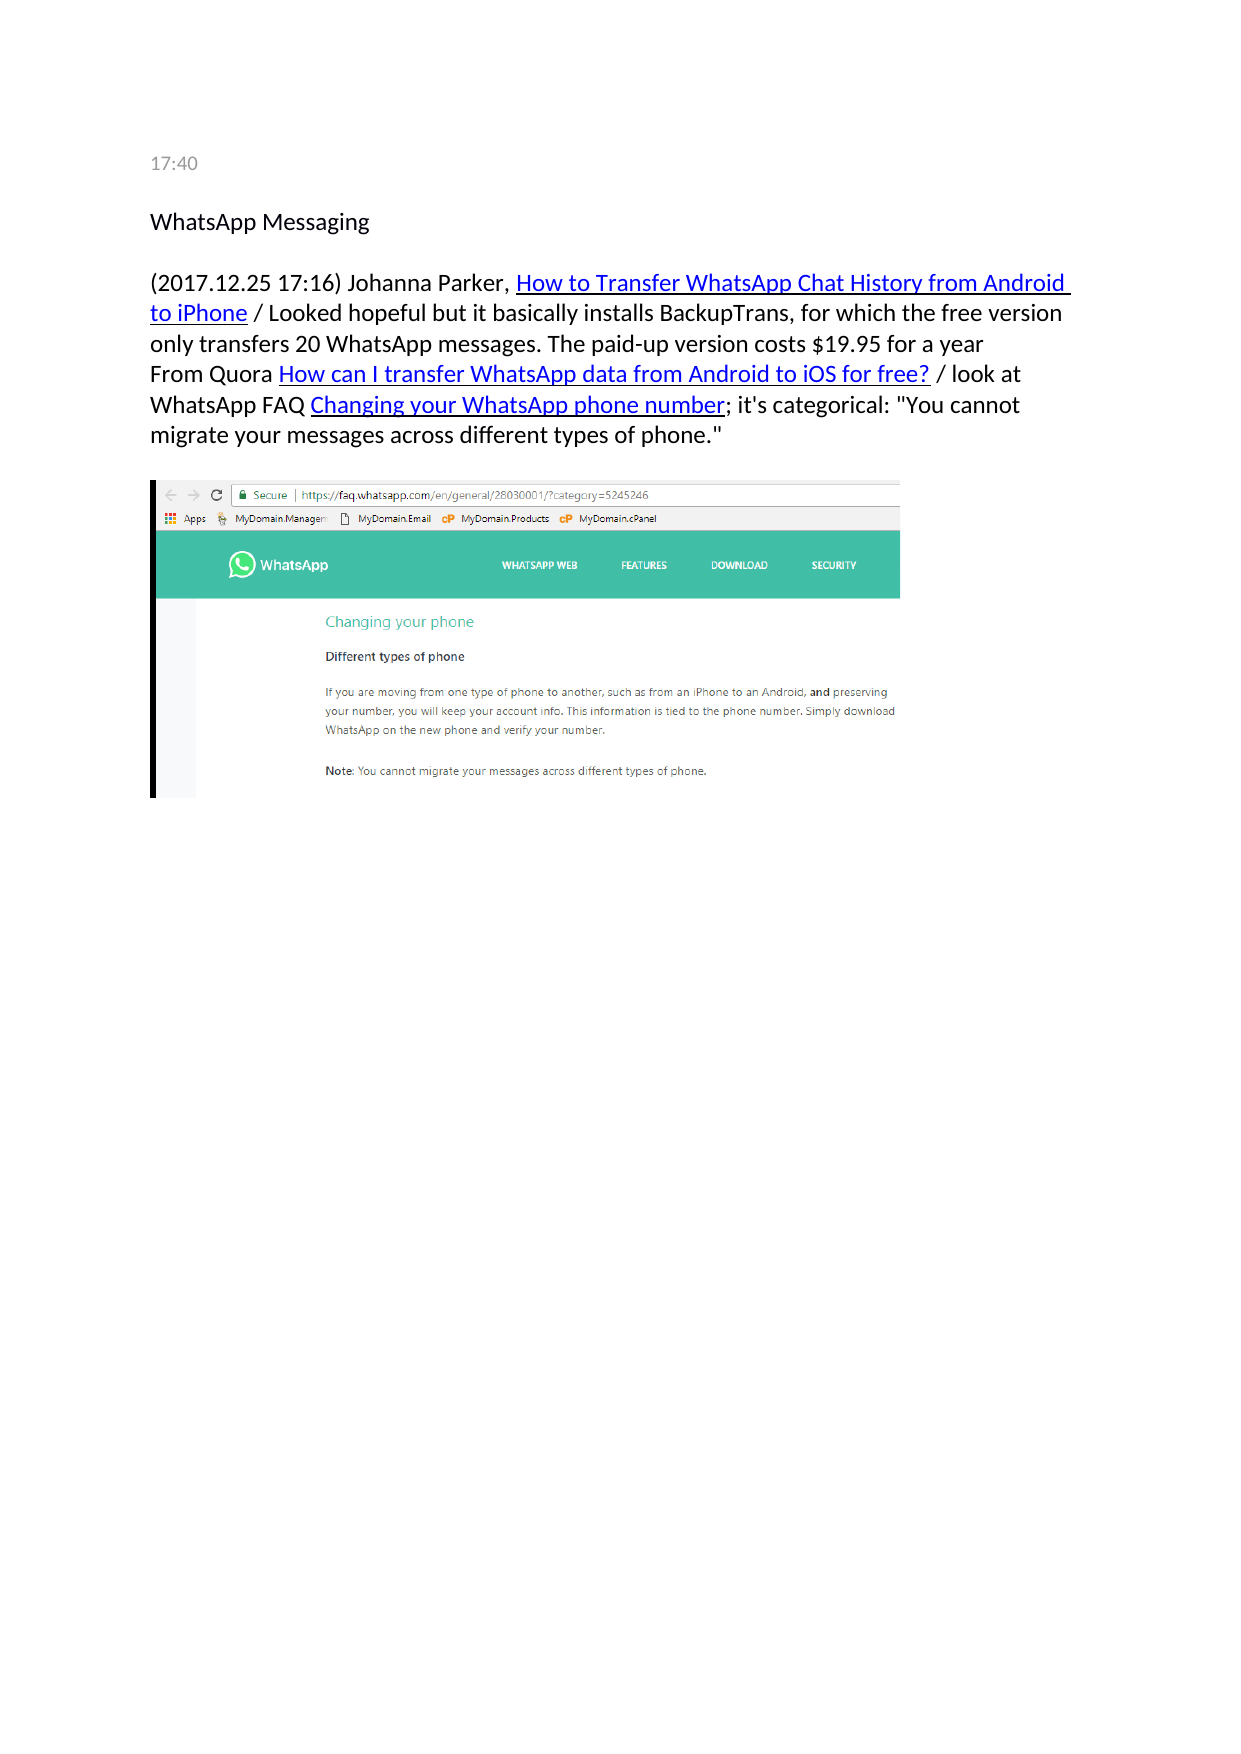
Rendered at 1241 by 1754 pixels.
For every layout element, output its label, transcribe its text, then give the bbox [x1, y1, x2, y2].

text WhatsApp Messaging [150, 206, 1090, 236]
text 17:40 [150, 150, 1090, 175]
text From Quora How can I transfer WhatsApp data from Android to iOS for free? / look at WhatsApp FAQ Changing your WhatsApp phone number; it's categorical: "You cannot migrate your messages across different types of phone." [150, 358, 1090, 450]
picture [150, 480, 901, 798]
text (2017.12.25 17:16) Johanna Parker, How to Transfer WhatsApp Chat History from Android to iPhone / Looked hopeful but it basically installs BackupTrans, for which the free version only transfers 20 WhatsApp messages. The paid-up version costs $19.95 for a year [150, 267, 1090, 358]
